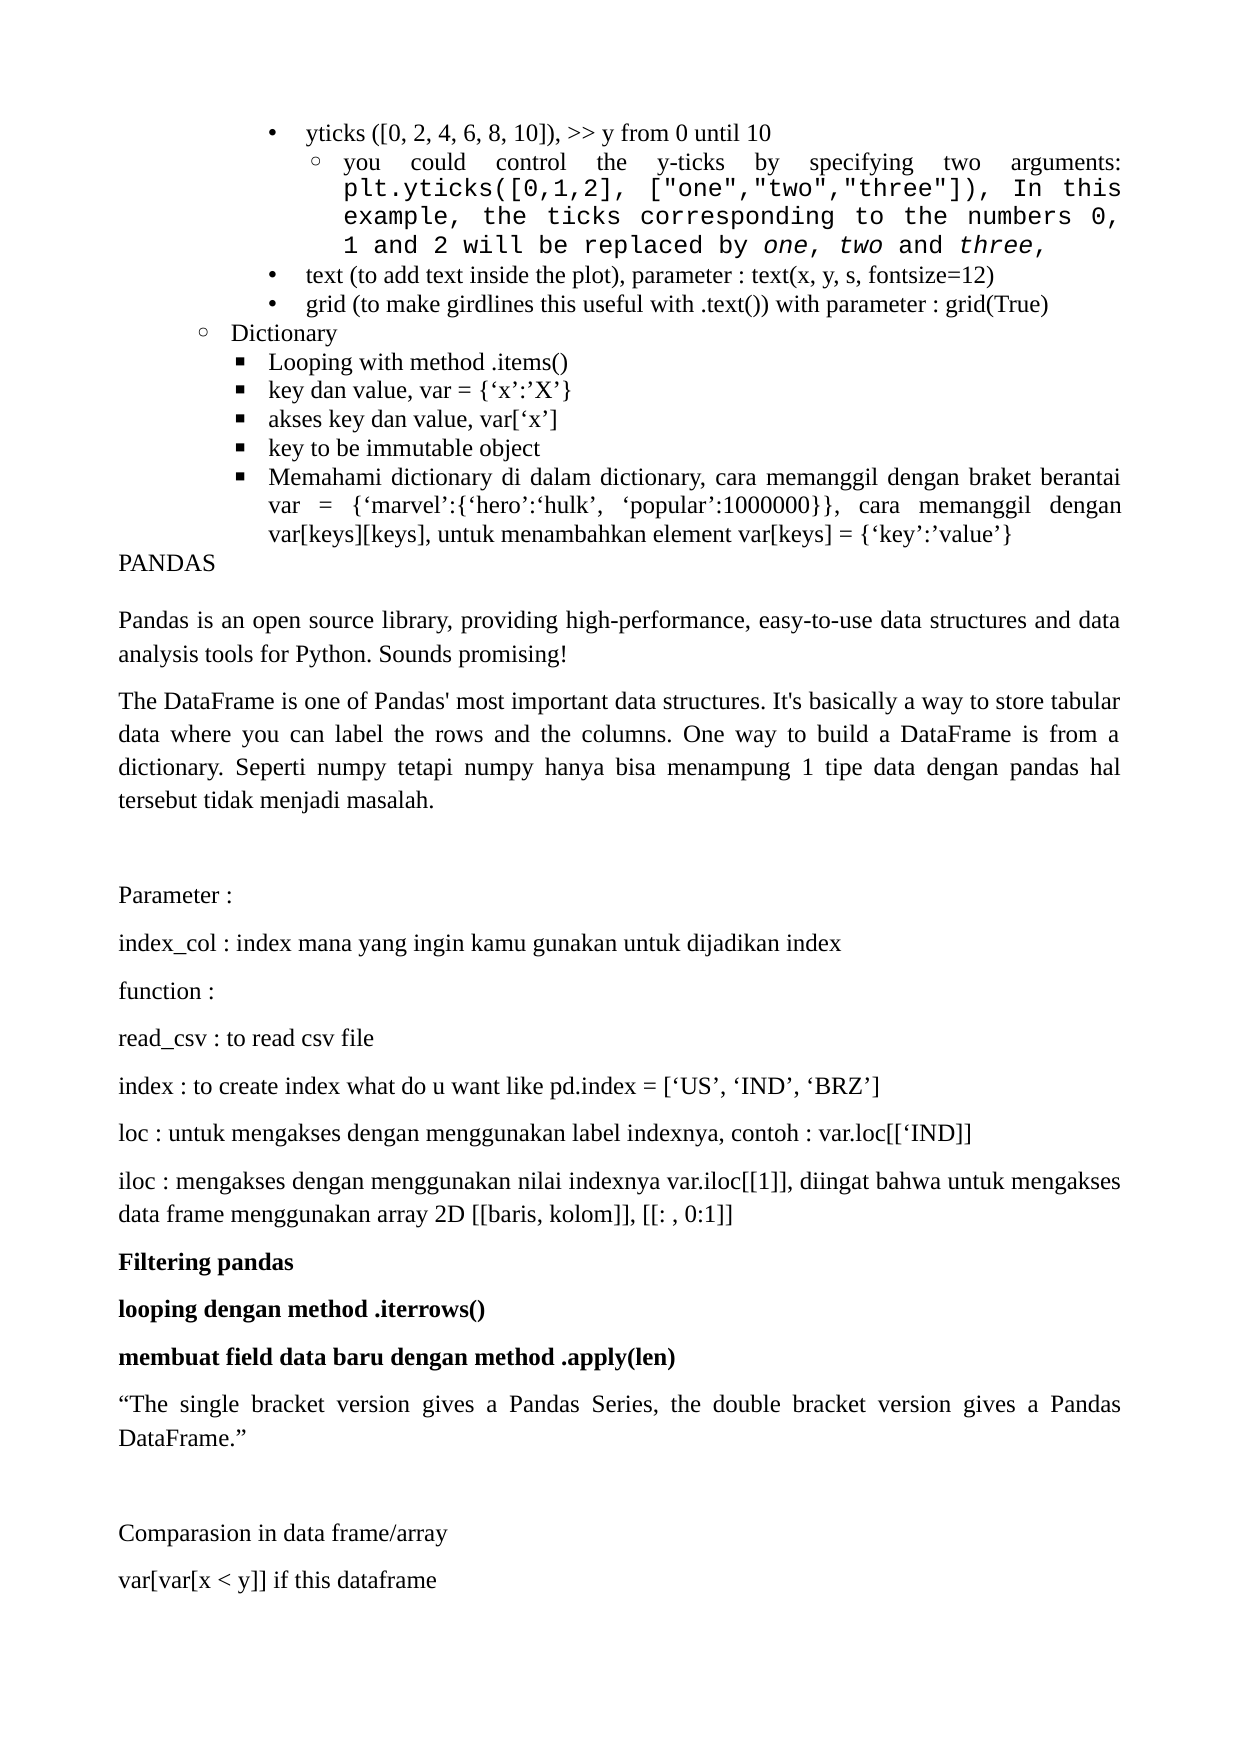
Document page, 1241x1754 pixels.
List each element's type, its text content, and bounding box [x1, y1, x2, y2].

list yticks ([0, 2, 4, 6, 8, 10]), >> y from 0 until 10 [268, 118, 1122, 147]
text membuat field data baru dengan method .apply(len) [118, 1342, 1122, 1371]
list key to be immutable object [231, 433, 1122, 462]
text Pandas is an open source library, providing high-performance, easy-to-use data structures and data analysis tools for Python. Sounds promising! [118, 606, 1122, 667]
list text (to add text inside the plot), parameter : text(x, y, s, fontsize=12) [268, 261, 1122, 289]
text var[var[x < y]] if this dataframe [118, 1565, 1122, 1594]
text looping dengan method .iterrows() [118, 1294, 1122, 1323]
text Comparasion in data frame/array [118, 1518, 1122, 1547]
text “The single bracket version gives a Pandas Series, the double bracket version gives a Pandas DataFrame.” [118, 1389, 1122, 1451]
text iloc : mengakses dengan menggunakan nilai indexnya var.iloc[[1]], diingat bahwa untuk mengakses data frame menggunakan array 2D [[baris, kolom]], [[: , 0:1]] [118, 1166, 1122, 1228]
list you could control the y-ticks by specifying two arguments: plt.yticks([0,1,2], ["one","two","three"]), In this example, the ticks corresponding to the numbers 0, 1 and 2 will be replaced by one, two and three, [306, 147, 1122, 261]
list grid (to make girdlines this useful with .text()) with parameter : grid(True) [268, 289, 1122, 318]
list Dictionary [193, 318, 1122, 347]
list Memahami dictionary di dalam dictionary, cara memanggil dengan braket berantai var = {‘marvel’:{‘hero’:‘hulk’, ‘popular’:1000000}}, cara memanggil dengan var[keys][keys], untuk menambahkan element var[keys] = {‘key’:’value’} [231, 462, 1122, 548]
text read_csv : to read csv file [118, 1023, 1122, 1052]
text function : [118, 976, 1122, 1004]
list key dan value, var = {‘x’:’X’} [231, 376, 1122, 404]
list Looping with method .items() [231, 347, 1122, 376]
text index : to create index what do u want like pd.index = [‘US’, ‘IND’, ‘BRZ’] [118, 1071, 1122, 1100]
text Filtering pandas [118, 1247, 1122, 1276]
text index_col : index mana yang ingin kamu gunakan untuk dijadikan index [118, 928, 1122, 957]
text loc : untuk mengakses dengan menggunakan label indexnya, contoh : var.loc[[‘IND]] [118, 1118, 1122, 1147]
text PANDAS [118, 548, 1122, 577]
text Parameter : [118, 881, 1122, 909]
list akses key dan value, var[‘x’] [231, 404, 1122, 433]
text The DataFrame is one of Pandas' most important data structures. It's basically a way to store tabular data where you can label the rows and the columns. One way to build a DataFrame is from a dictionary. Seperti numpy tetapi numpy hanya bisa menampung 1 tipe data dengan pandas hal tersebut tidak menjadi masalah. [118, 686, 1122, 814]
